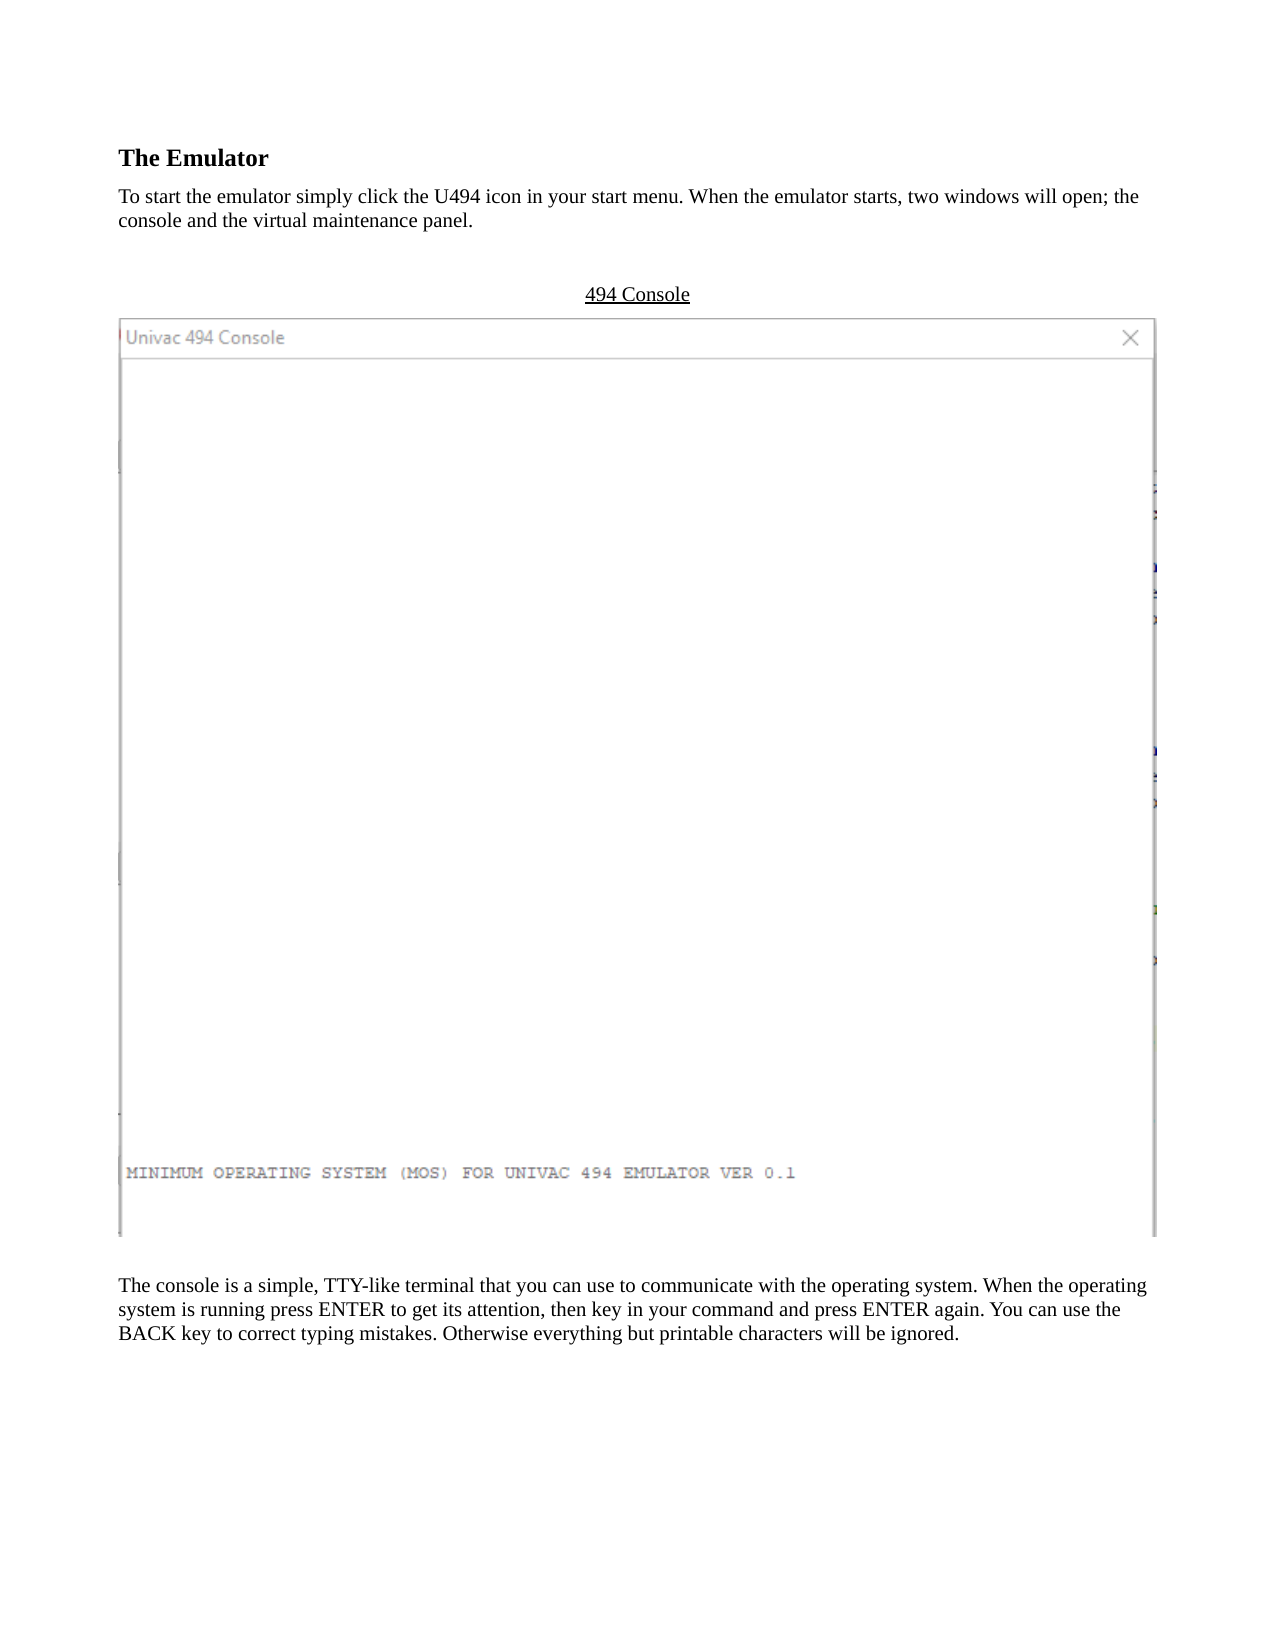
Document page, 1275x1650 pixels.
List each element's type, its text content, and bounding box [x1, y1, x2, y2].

text The console is a simple, TTY-like terminal that you can use to communicate with the operating system. When the operating system is running press ENTER to get its attention, then key in your command and press ENTER again. You can use the BACK key to correct typing mistakes. Otherwise everything but printable characters will be ignored. [118, 1273, 1157, 1345]
text 494 Console [118, 282, 1157, 306]
text To start the emulator simply click the U494 icon in your start menu. When the emulator starts, two windows will open; the console and the virtual maintenance panel. [118, 184, 1157, 232]
subtitle The Emulator [118, 143, 1157, 172]
picture [118, 318, 1157, 1237]
